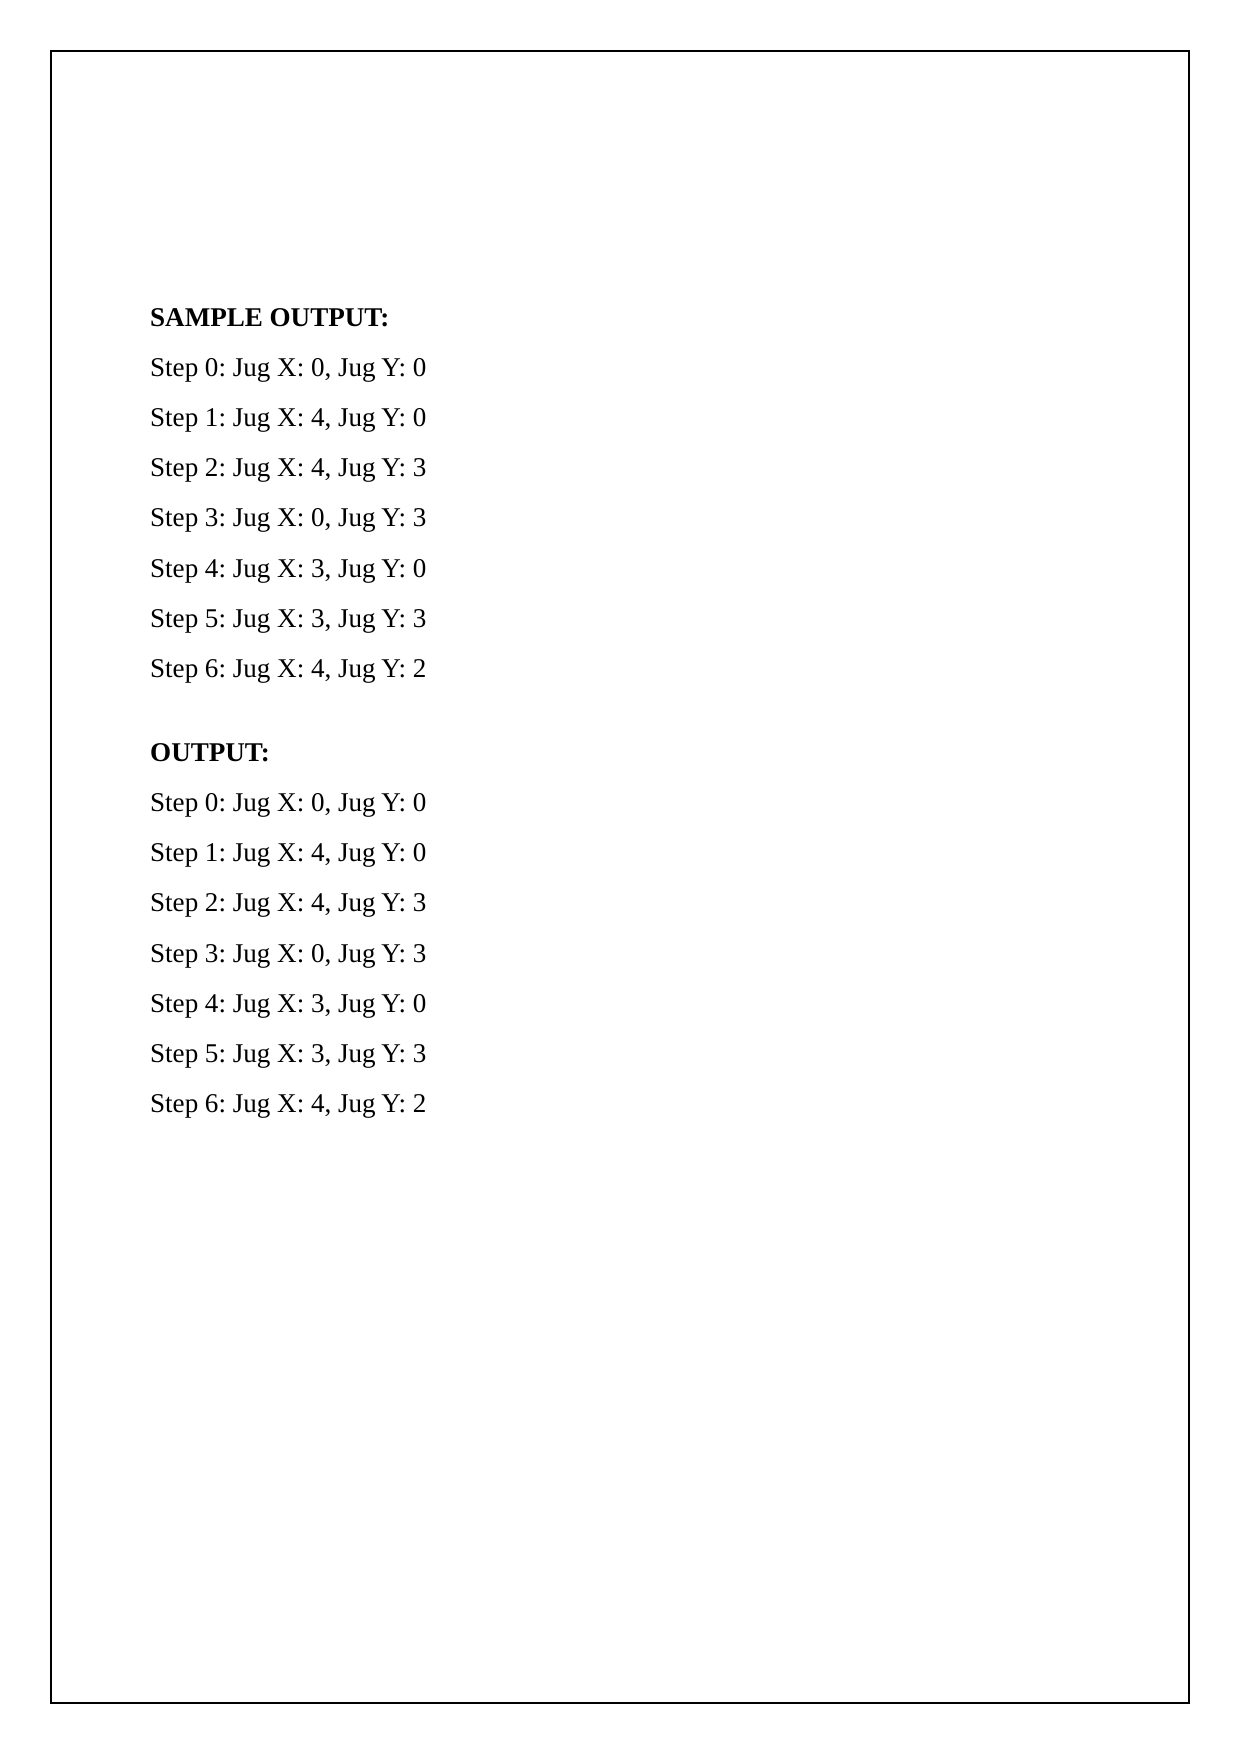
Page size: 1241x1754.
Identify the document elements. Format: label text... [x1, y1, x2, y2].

text Step 4: Jug X: 3, Jug Y: 0 [150, 987, 1090, 1018]
text Step 2: Jug X: 4, Jug Y: 3 [150, 886, 1090, 918]
text Step 6: Jug X: 4, Jug Y: 2 [150, 652, 1090, 717]
text Step 1: Jug X: 4, Jug Y: 0 [150, 401, 1090, 432]
text Step 3: Jug X: 0, Jug Y: 3 [150, 937, 1090, 968]
text Step 2: Jug X: 4, Jug Y: 3 [150, 451, 1090, 482]
text Step 5: Jug X: 3, Jug Y: 3 [150, 602, 1090, 633]
text Step 5: Jug X: 3, Jug Y: 3 [150, 1037, 1090, 1068]
text Step 0: Jug X: 0, Jug Y: 0 [150, 351, 1090, 382]
text Step 3: Jug X: 0, Jug Y: 3 [150, 501, 1090, 533]
text SAMPLE OUTPUT: [150, 301, 1090, 332]
text Step 6: Jug X: 4, Jug Y: 2 [150, 1087, 1090, 1118]
text OUTPUT: [150, 736, 1090, 767]
text Step 4: Jug X: 3, Jug Y: 0 [150, 552, 1090, 583]
text Step 0: Jug X: 0, Jug Y: 0 [150, 786, 1090, 817]
text Step 1: Jug X: 4, Jug Y: 0 [150, 836, 1090, 867]
